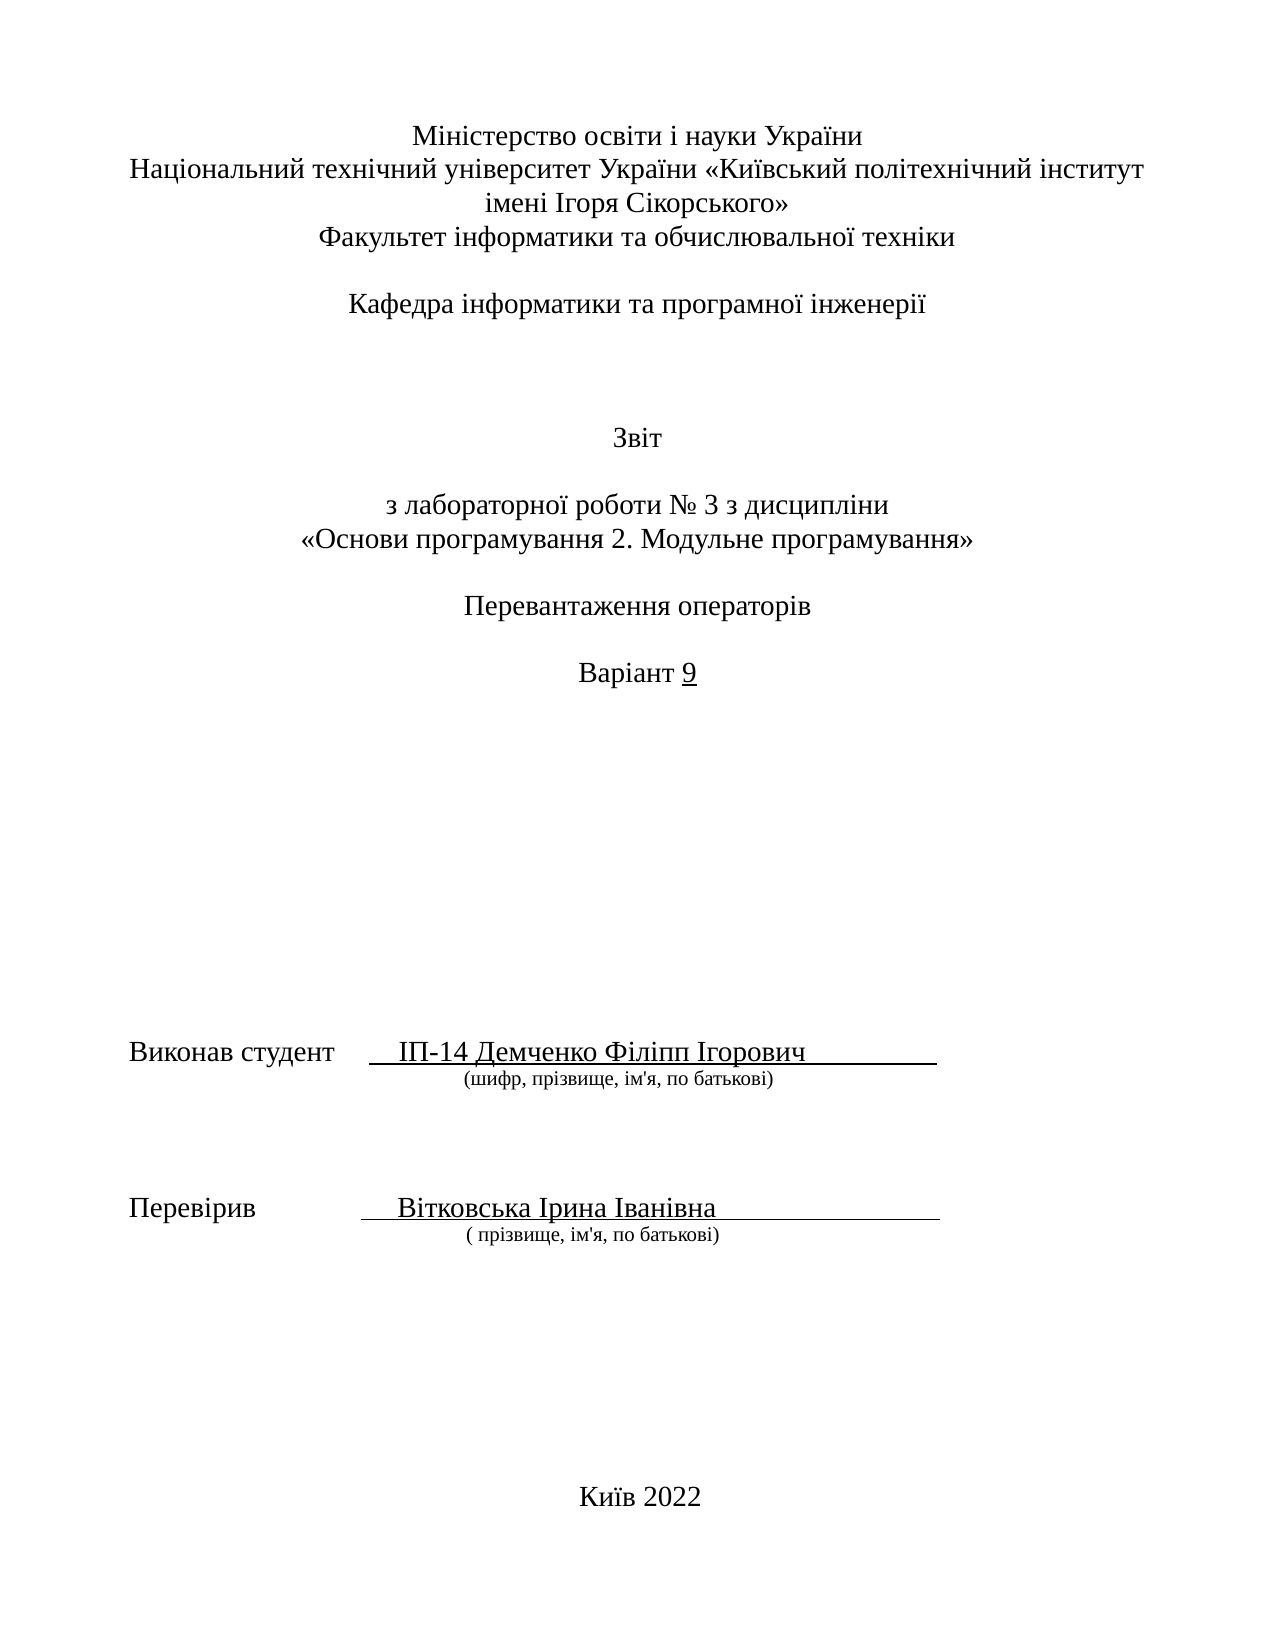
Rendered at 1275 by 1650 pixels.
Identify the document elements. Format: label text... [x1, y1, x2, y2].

text з лабораторної роботи № 3 з дисципліни [123, 487, 1151, 521]
text «Основи програмування 2. Модульне програмування» [123, 521, 1151, 555]
text Національний технічний університет України «Київський політехнічний інститут імені Ігоря Сікорського» [123, 152, 1150, 219]
text Виконав студент ІП-14 Демченко Філіпп Ігорович [129, 1034, 1157, 1067]
text (шифр, прізвище, ім'я, по батькові) [505, 1071, 1157, 1089]
text Звіт [123, 420, 1151, 454]
text Міністерство освіти і науки України [123, 118, 1151, 152]
text Перевантаження операторів [123, 588, 1151, 622]
text Перевірив Вітковська Ірина Іванівна [129, 1190, 1157, 1223]
text Варіант 9 [422, 655, 852, 689]
text (шифр, прізвище, ім'я, по батькові) [463, 1071, 503, 1089]
text ( прізвище, ім'я, по батькові) [466, 1227, 1157, 1244]
text Київ 2022 [123, 1479, 1157, 1513]
text Факультет інформатики та обчислювальної техніки Кафедра інформатики та програмної інженерії [294, 219, 979, 319]
